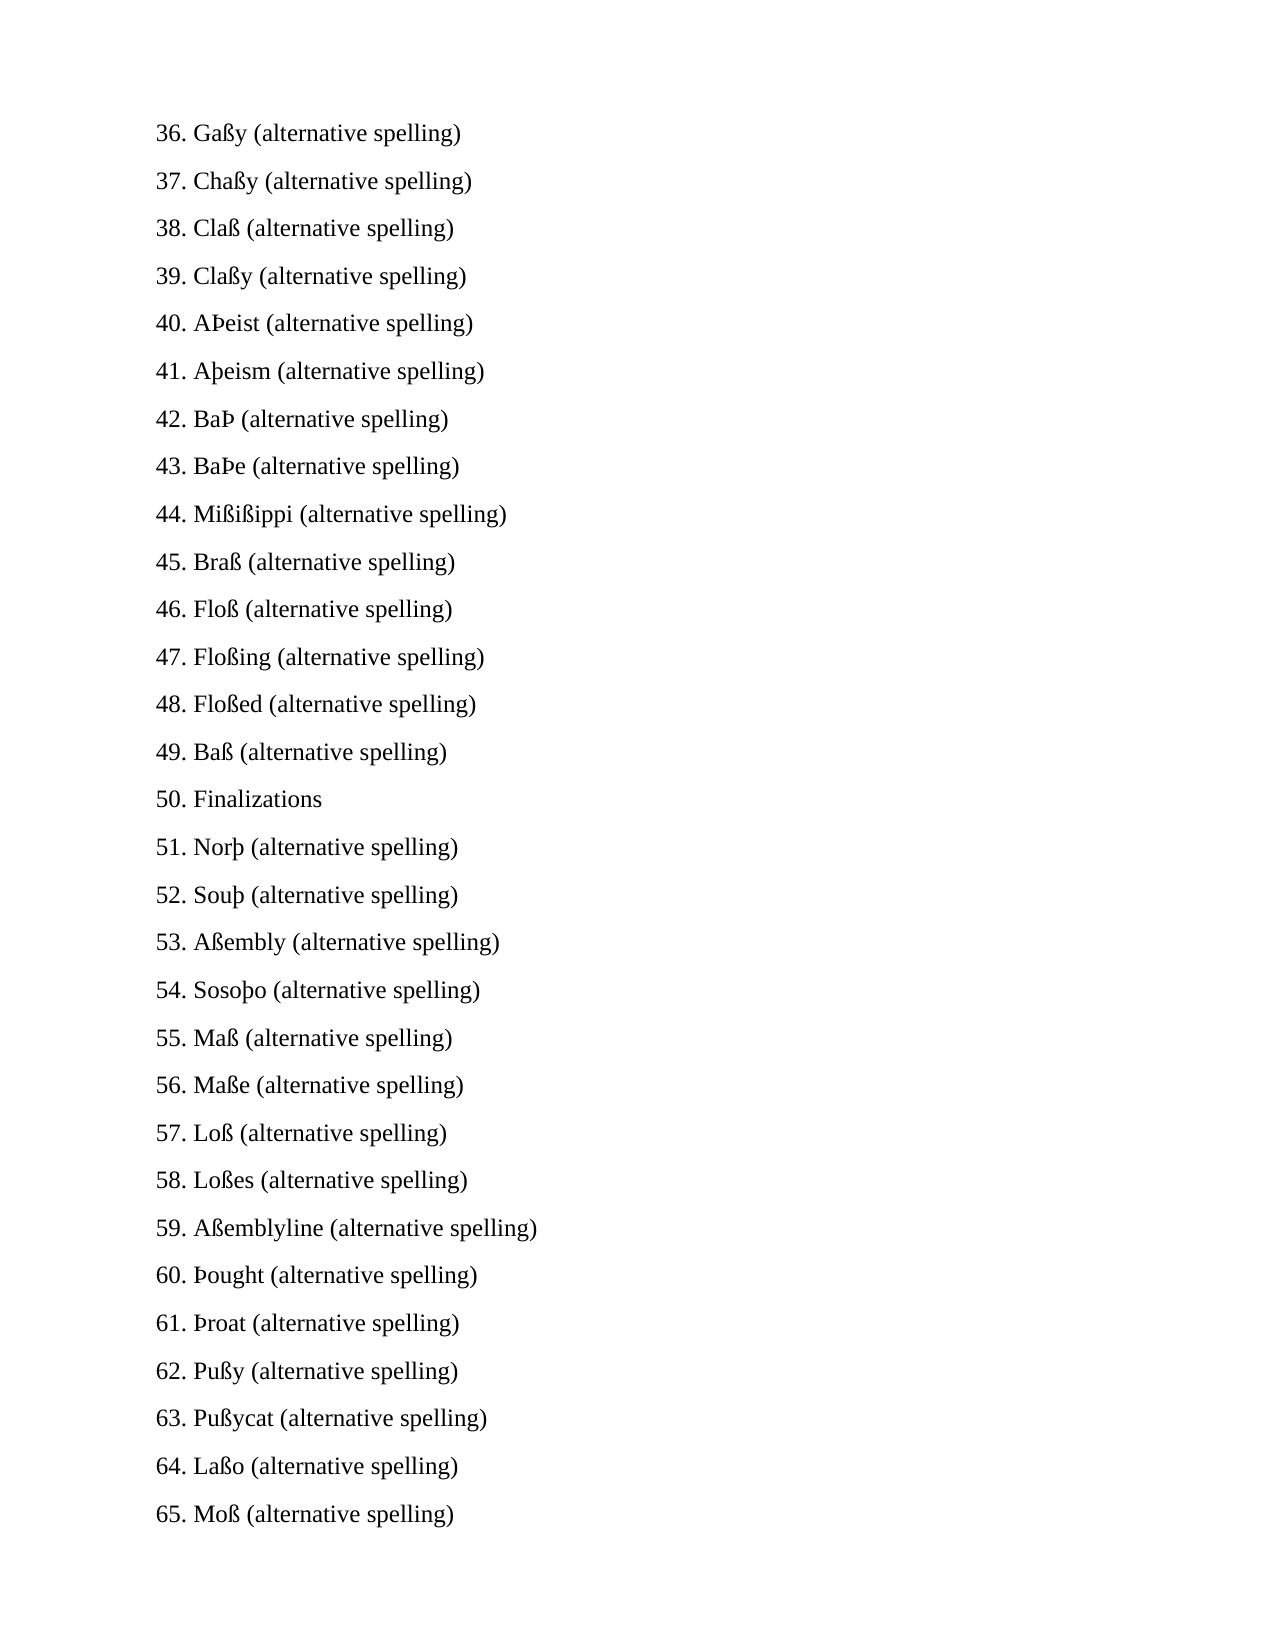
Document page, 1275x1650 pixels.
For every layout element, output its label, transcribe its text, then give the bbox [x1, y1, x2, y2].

list Claß (alternative spelling) [156, 213, 1157, 242]
list Finalizations [156, 784, 1157, 813]
list Maße (alternative spelling) [156, 1070, 1157, 1099]
list Maß (alternative spelling) [156, 1023, 1157, 1051]
list AÞeist (alternative spelling) [156, 308, 1157, 337]
list Þroat (alternative spelling) [156, 1308, 1157, 1337]
list Aþeism (alternative spelling) [156, 356, 1157, 385]
list Claßy (alternative spelling) [156, 261, 1157, 290]
list Þought (alternative spelling) [156, 1261, 1157, 1289]
list Floßed (alternative spelling) [156, 689, 1157, 718]
list Floßing (alternative spelling) [156, 642, 1157, 671]
list Loßes (alternative spelling) [156, 1165, 1157, 1194]
list Braß (alternative spelling) [156, 547, 1157, 575]
list Pußycat (alternative spelling) [156, 1403, 1157, 1432]
list Aßemblyline (alternative spelling) [156, 1213, 1157, 1242]
list Mißißippi (alternative spelling) [156, 499, 1157, 528]
list Norþ (alternative spelling) [156, 832, 1157, 861]
list Baß (alternative spelling) [156, 737, 1157, 766]
list Sosoþo (alternative spelling) [156, 975, 1157, 1004]
list Souþ (alternative spelling) [156, 880, 1157, 908]
list Laßo (alternative spelling) [156, 1451, 1157, 1480]
list BaÞe (alternative spelling) [156, 451, 1157, 480]
list BaÞ (alternative spelling) [156, 404, 1157, 432]
list Aßembly (alternative spelling) [156, 927, 1157, 956]
list Loß (alternative spelling) [156, 1118, 1157, 1147]
list Chaßy (alternative spelling) [156, 166, 1157, 194]
list Moß (alternative spelling) [156, 1499, 1157, 1527]
list Floß (alternative spelling) [156, 594, 1157, 623]
list Gaßy (alternative spelling) [156, 118, 1157, 147]
list Pußy (alternative spelling) [156, 1356, 1157, 1384]
